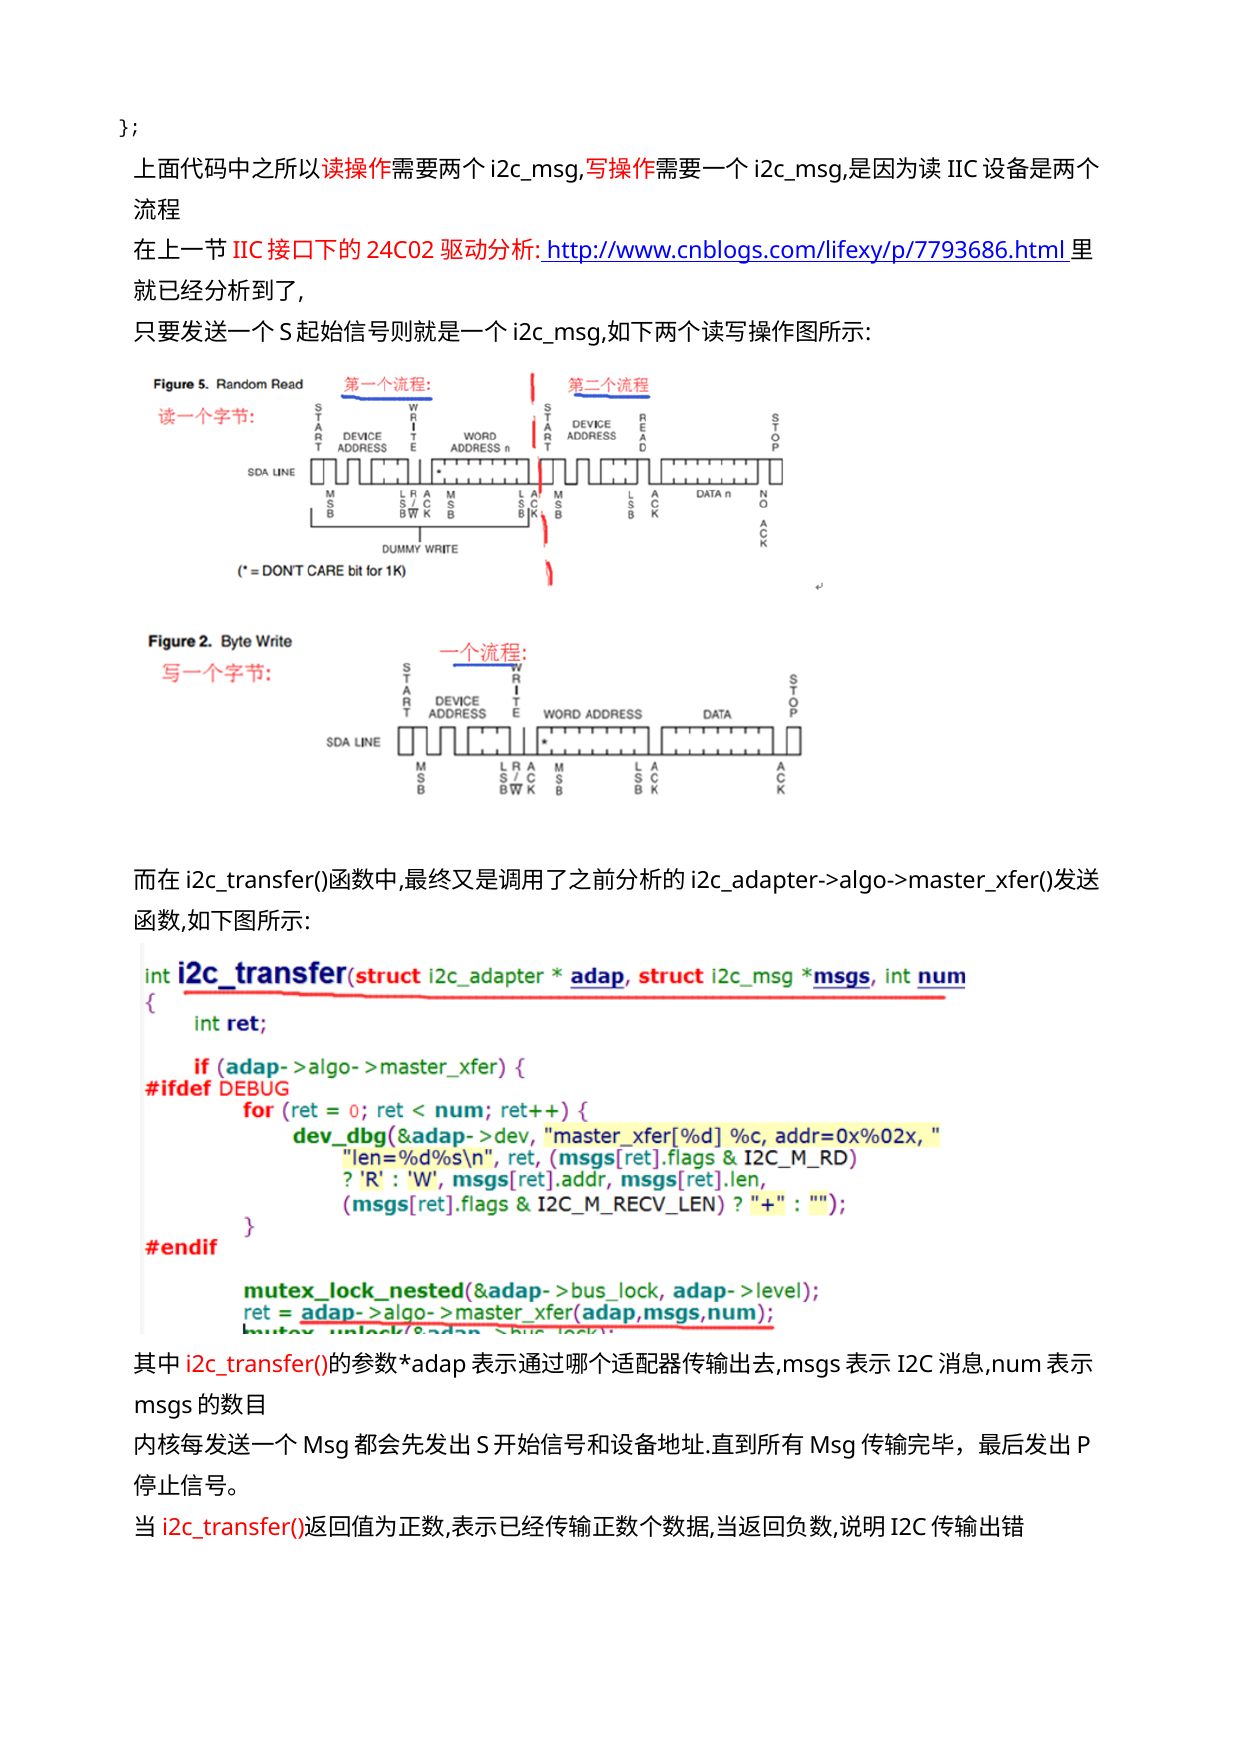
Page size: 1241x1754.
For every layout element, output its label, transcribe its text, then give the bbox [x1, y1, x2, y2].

text 内核每发送一个Msg都会先发出S开始信号和设备地址.直到所有Msg传输完毕，最后发出P停止信号。 [134, 1427, 1106, 1501]
text 而在i2c_transfer()函数中,最终又是调用了之前分析的i2c_adapter->algo->master_xfer()发送函数,如下图所示: [134, 862, 1106, 936]
picture [140, 354, 844, 594]
picture [140, 943, 965, 1334]
text 只要发送一个S起始信号则就是一个i2c_msg,如下两个读写操作图所示: [134, 313, 1106, 347]
text 当i2c_transfer()返回值为正数,表示已经传输正数个数据,当返回负数,说明I2C传输出错 [134, 1508, 1106, 1542]
text 在上一节IIC接口下的24C02 驱动分析: http://www.cnblogs.com/lifexy/p/7793686.html里就已经分析到了, [134, 232, 1106, 306]
picture [133, 620, 820, 841]
text 其中i2c_transfer()的参数*adap表示通过哪个适配器传输出去,msgs表示I2C消息,num表示msgs的数目 [134, 1345, 1106, 1420]
text 上面代码中之所以读操作需要两个i2c_msg,写操作需要一个i2c_msg,是因为读IIC设备是两个流程 [134, 150, 1106, 225]
text }; [118, 118, 1122, 139]
